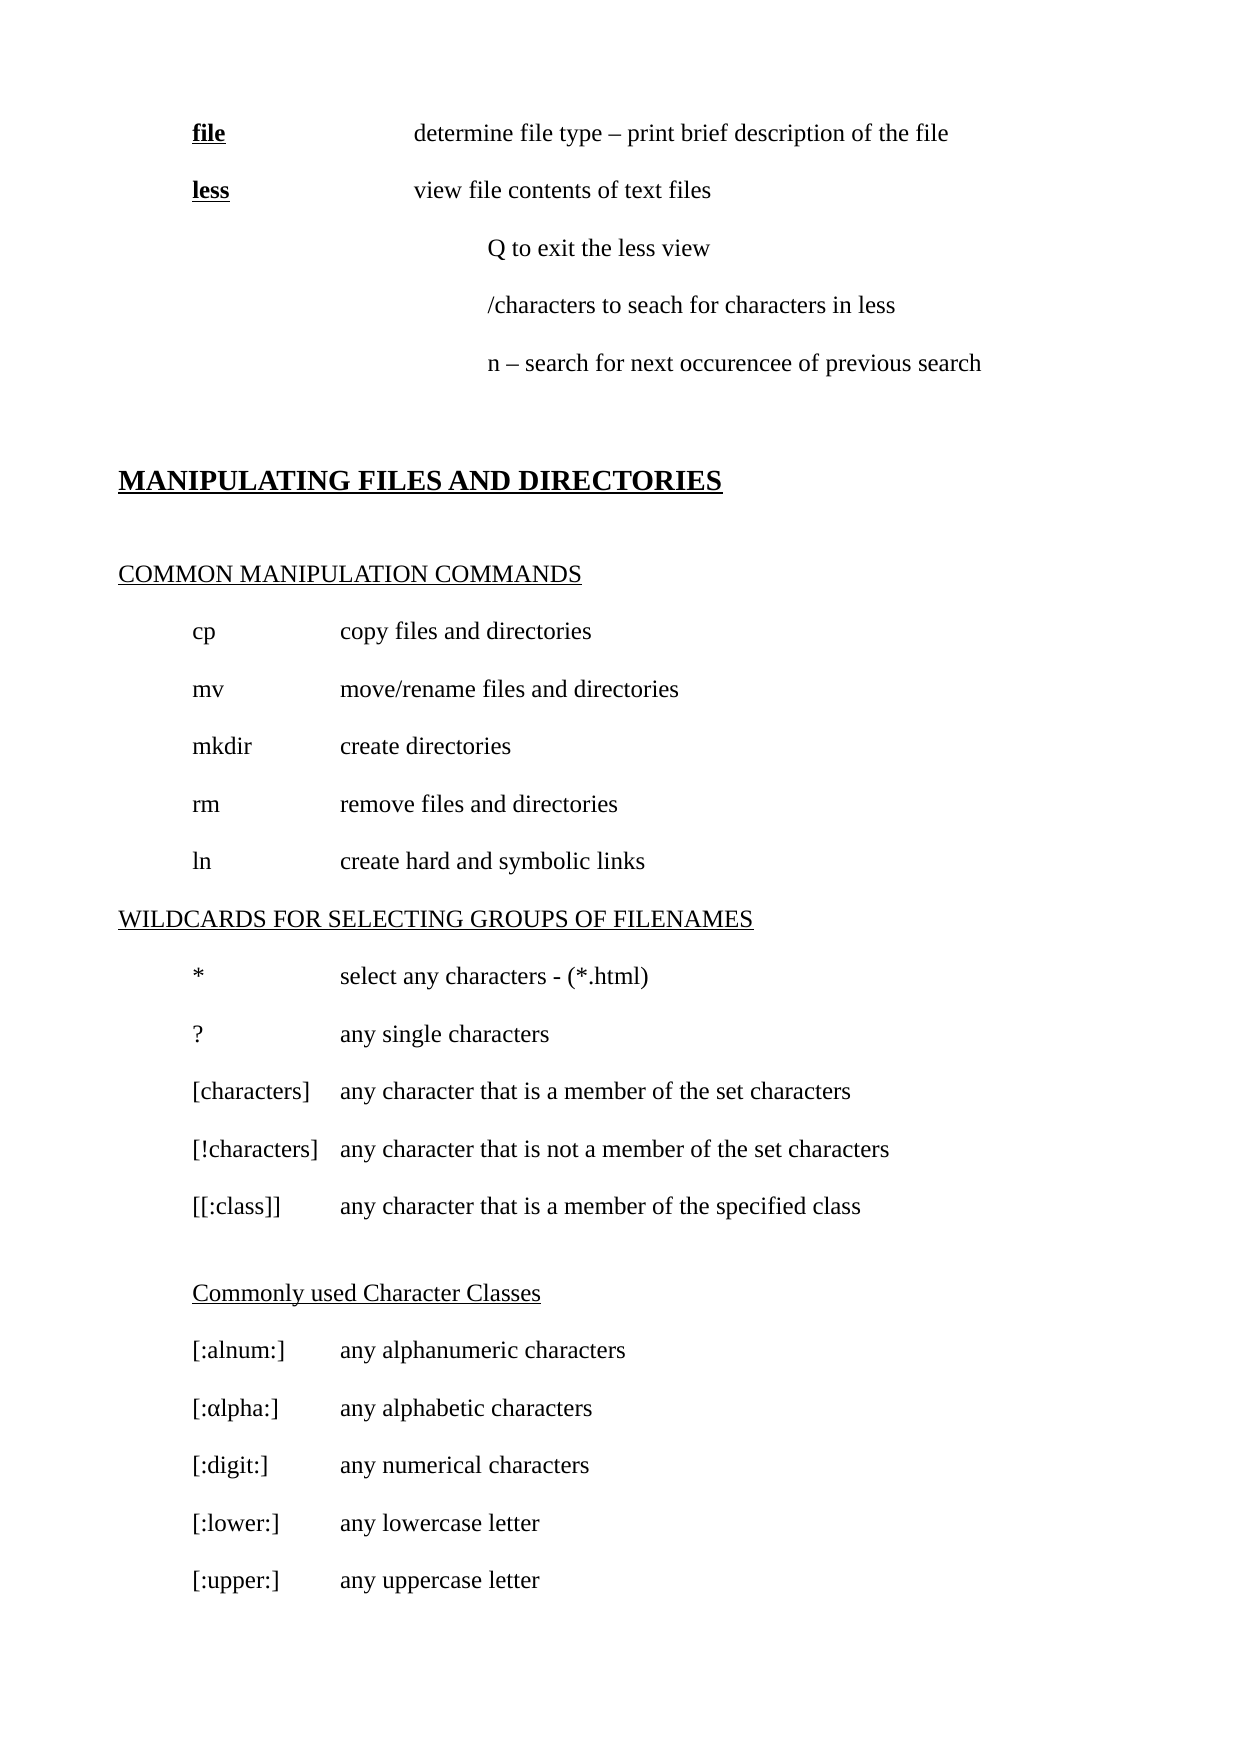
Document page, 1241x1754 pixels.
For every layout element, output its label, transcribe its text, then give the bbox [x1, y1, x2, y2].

text less view file contents of text files [192, 176, 1122, 204]
text ? any single characters [192, 1019, 1122, 1048]
text Q to exit the less view [487, 233, 1122, 262]
text mv move/rename files and directories [192, 674, 1122, 703]
text [:lower:] any lowercase letter [192, 1508, 1122, 1536]
text [characters] any character that is a member of the set characters [192, 1076, 1122, 1105]
text Commonly used Character Classes [192, 1278, 1122, 1306]
text ln create hard and symbolic links [192, 846, 1122, 875]
text /characters to seach for characters in less [487, 291, 1122, 319]
text MANIPULATING FILES AND DIRECTORIES [118, 463, 1122, 497]
text n – search for next occurencee of previous search [487, 348, 1122, 377]
text [!characters] any character that is not a member of the set characters [192, 1134, 1122, 1163]
text [:digit:] any numerical characters [192, 1450, 1122, 1479]
text [:upper:] any uppercase letter [192, 1565, 1122, 1594]
text cp copy files and directories [192, 616, 1122, 645]
text COMMON MANIPULATION COMMANDS [118, 559, 1122, 588]
text WILDCARDS FOR SELECTING GROUPS OF FILENAMES [118, 904, 1122, 933]
text [:alnum:] any alphanumeric characters [192, 1335, 1122, 1364]
text rm remove files and directories [192, 789, 1122, 818]
text mkdir create directories [192, 731, 1122, 760]
text file determine file type – print brief description of the file [192, 118, 1122, 147]
text * select any characters - (*.html) [118, 961, 1122, 990]
text [[:class]] any character that is a member of the specified class [192, 1191, 1122, 1220]
text [:αlpha:] any alphabetic characters [192, 1393, 1122, 1421]
